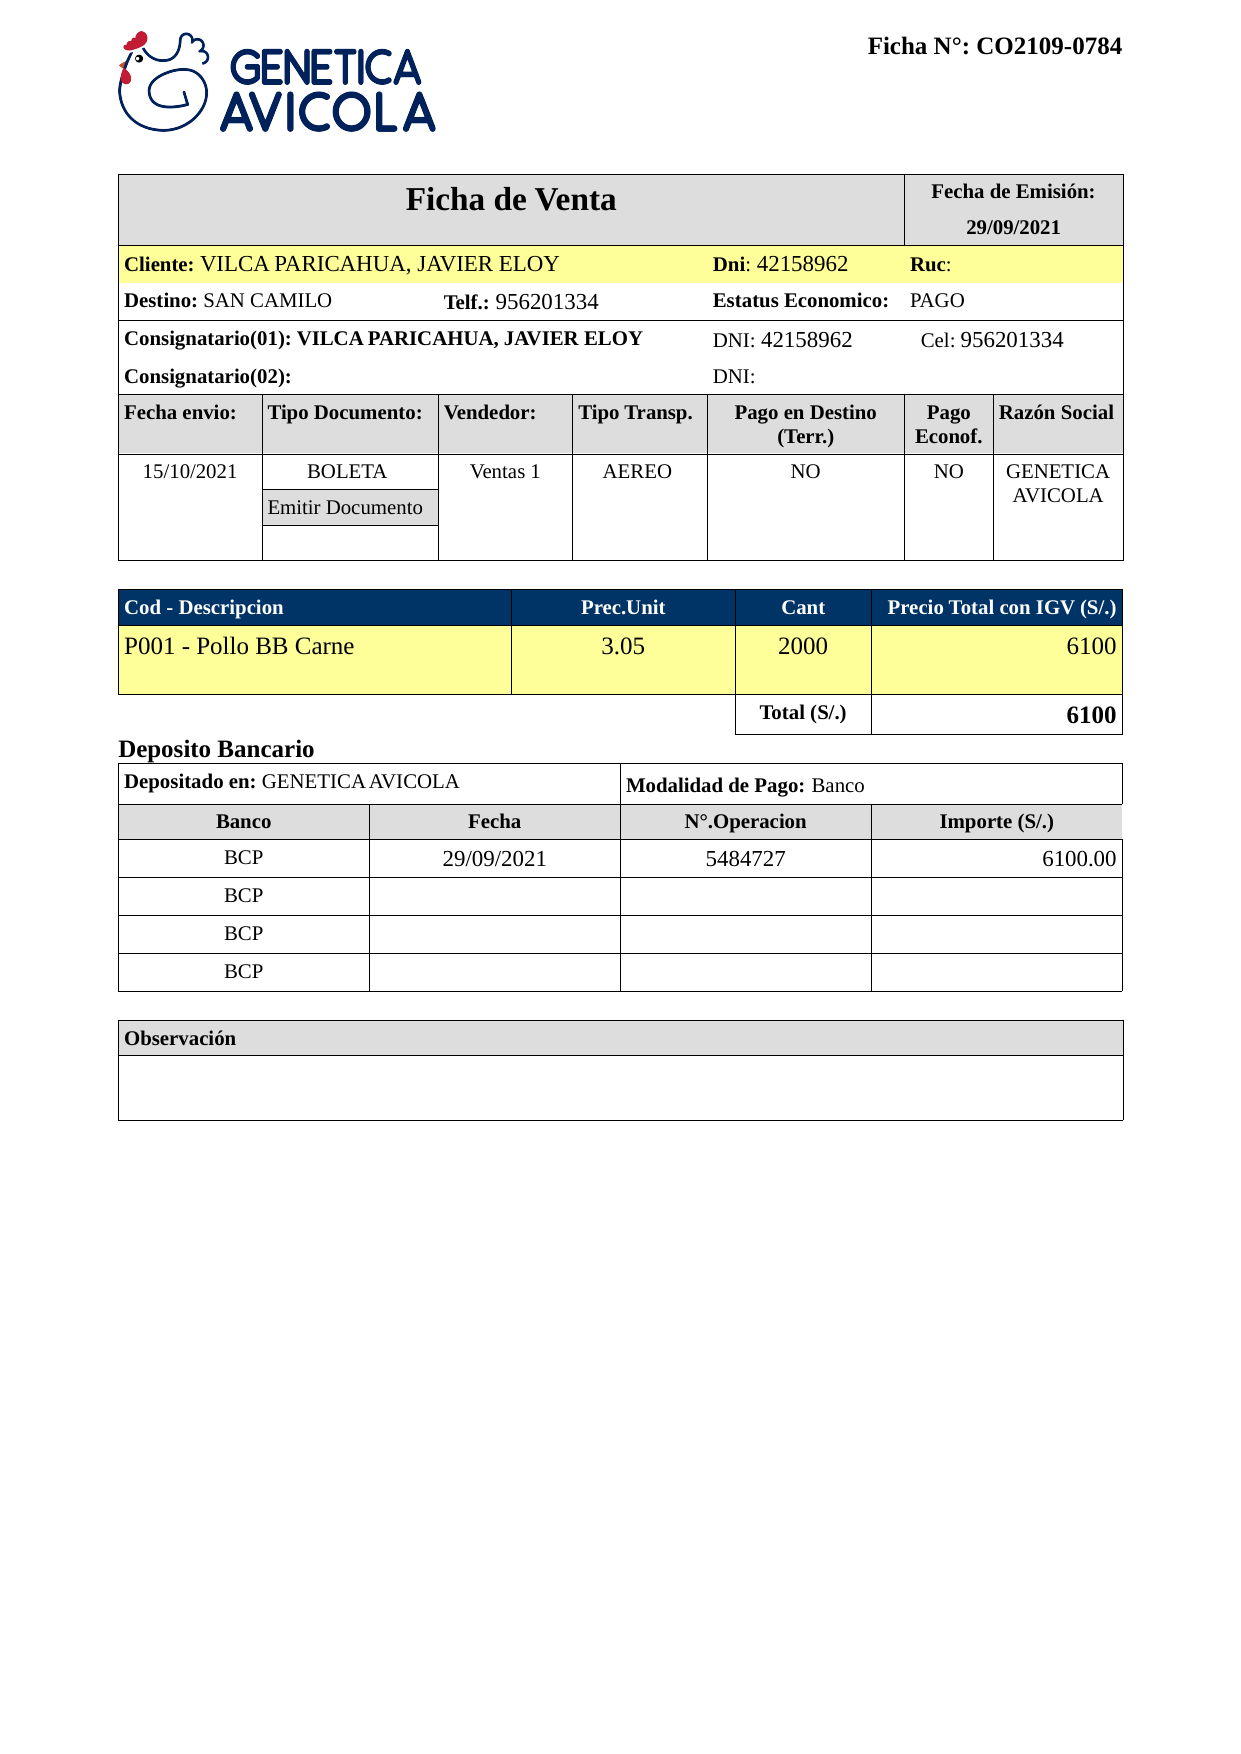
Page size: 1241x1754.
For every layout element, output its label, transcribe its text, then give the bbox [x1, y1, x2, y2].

table_cell Total (S/.) [736, 695, 871, 734]
table_cell 6100.00 [872, 840, 1122, 877]
table_cell Pago Econof. [905, 395, 993, 453]
table_cell PAGO [904, 283, 1123, 320]
table_cell Banco [119, 805, 369, 839]
table_cell Estatus Economico: [707, 283, 904, 320]
table_header Precio Total con IGV (S/.) [872, 590, 1122, 625]
table_cell BCP [119, 954, 369, 991]
table_cell Ventas 1 [439, 455, 572, 560]
table_header Cant [736, 590, 871, 625]
table_cell [118, 695, 511, 734]
table_cell [370, 916, 620, 953]
table_cell Destino: SAN CAMILO [119, 283, 438, 320]
table_cell Razón Social [994, 395, 1123, 453]
table_cell BCP [119, 916, 369, 953]
table_cell [511, 695, 735, 734]
table_cell [872, 954, 1122, 991]
table_cell DNI: 42158962 [707, 321, 915, 358]
table_cell Tipo Documento: [263, 395, 438, 453]
table_cell BOLETA [263, 455, 438, 489]
table_cell BCP [119, 878, 369, 915]
table_cell Tipo Transp. [573, 395, 707, 453]
table_cell [370, 878, 620, 915]
table_cell Importe (S/.) [872, 805, 1122, 839]
table_cell [872, 878, 1122, 915]
table_cell Telf.: 956201334 [438, 283, 707, 320]
table_cell [621, 916, 871, 953]
table_cell Consignatario(02): [119, 358, 707, 394]
table_cell P001 - Pollo BB Carne [119, 626, 511, 694]
table_cell Cliente: VILCA PARICAHUA, JAVIER ELOY [119, 246, 707, 283]
table_cell 3.05 [512, 626, 735, 694]
table_cell Ruc: [904, 246, 1123, 283]
table_cell [872, 916, 1122, 953]
table_cell N°.Operacion [621, 805, 871, 839]
table_cell 6100 [872, 695, 1122, 734]
table_cell Pago en Destino (Terr.) [708, 395, 904, 453]
table_cell DNI: [707, 358, 1123, 394]
table_cell 6100 [872, 626, 1122, 694]
table_cell 29/09/2021 [370, 840, 620, 877]
table_cell Fecha envio: [119, 395, 262, 453]
table_header Fecha de Emisión: [905, 175, 1123, 209]
table_cell [370, 954, 620, 991]
table_cell 29/09/2021 [905, 209, 1123, 245]
table_cell Vendedor: [439, 395, 572, 453]
table_header Observación [119, 1021, 1123, 1055]
table_cell [263, 526, 438, 560]
table_cell [621, 954, 871, 991]
table_header Depositado en: GENETICA AVICOLA [119, 764, 620, 803]
table_cell [119, 1056, 1123, 1119]
table_header Prec.Unit [512, 590, 735, 625]
table_cell GENETICA AVICOLA [994, 455, 1123, 560]
table_cell 2000 [736, 626, 871, 694]
table_cell Consignatario(01): VILCA PARICAHUA, JAVIER ELOY [119, 321, 707, 358]
table_cell Fecha [370, 805, 620, 839]
table_cell AEREO [573, 455, 707, 560]
table_header Ficha de Venta [119, 175, 904, 245]
picture [118, 31, 436, 132]
table_cell BCP [119, 840, 369, 877]
table_cell Dni: 42158962 [707, 246, 904, 283]
table_cell [621, 878, 871, 915]
table_cell NO [708, 455, 904, 560]
table_cell 15/10/2021 [119, 455, 262, 560]
table_cell Emitir Documento [263, 490, 438, 525]
table_cell Cel: 956201334 [915, 321, 1123, 358]
text Deposito Bancario [118, 734, 1122, 763]
table_cell NO [905, 455, 993, 560]
table_cell 5484727 [621, 840, 871, 877]
table_header Cod - Descripcion [119, 590, 511, 625]
table_header Modalidad de Pago: Banco [621, 764, 1122, 803]
